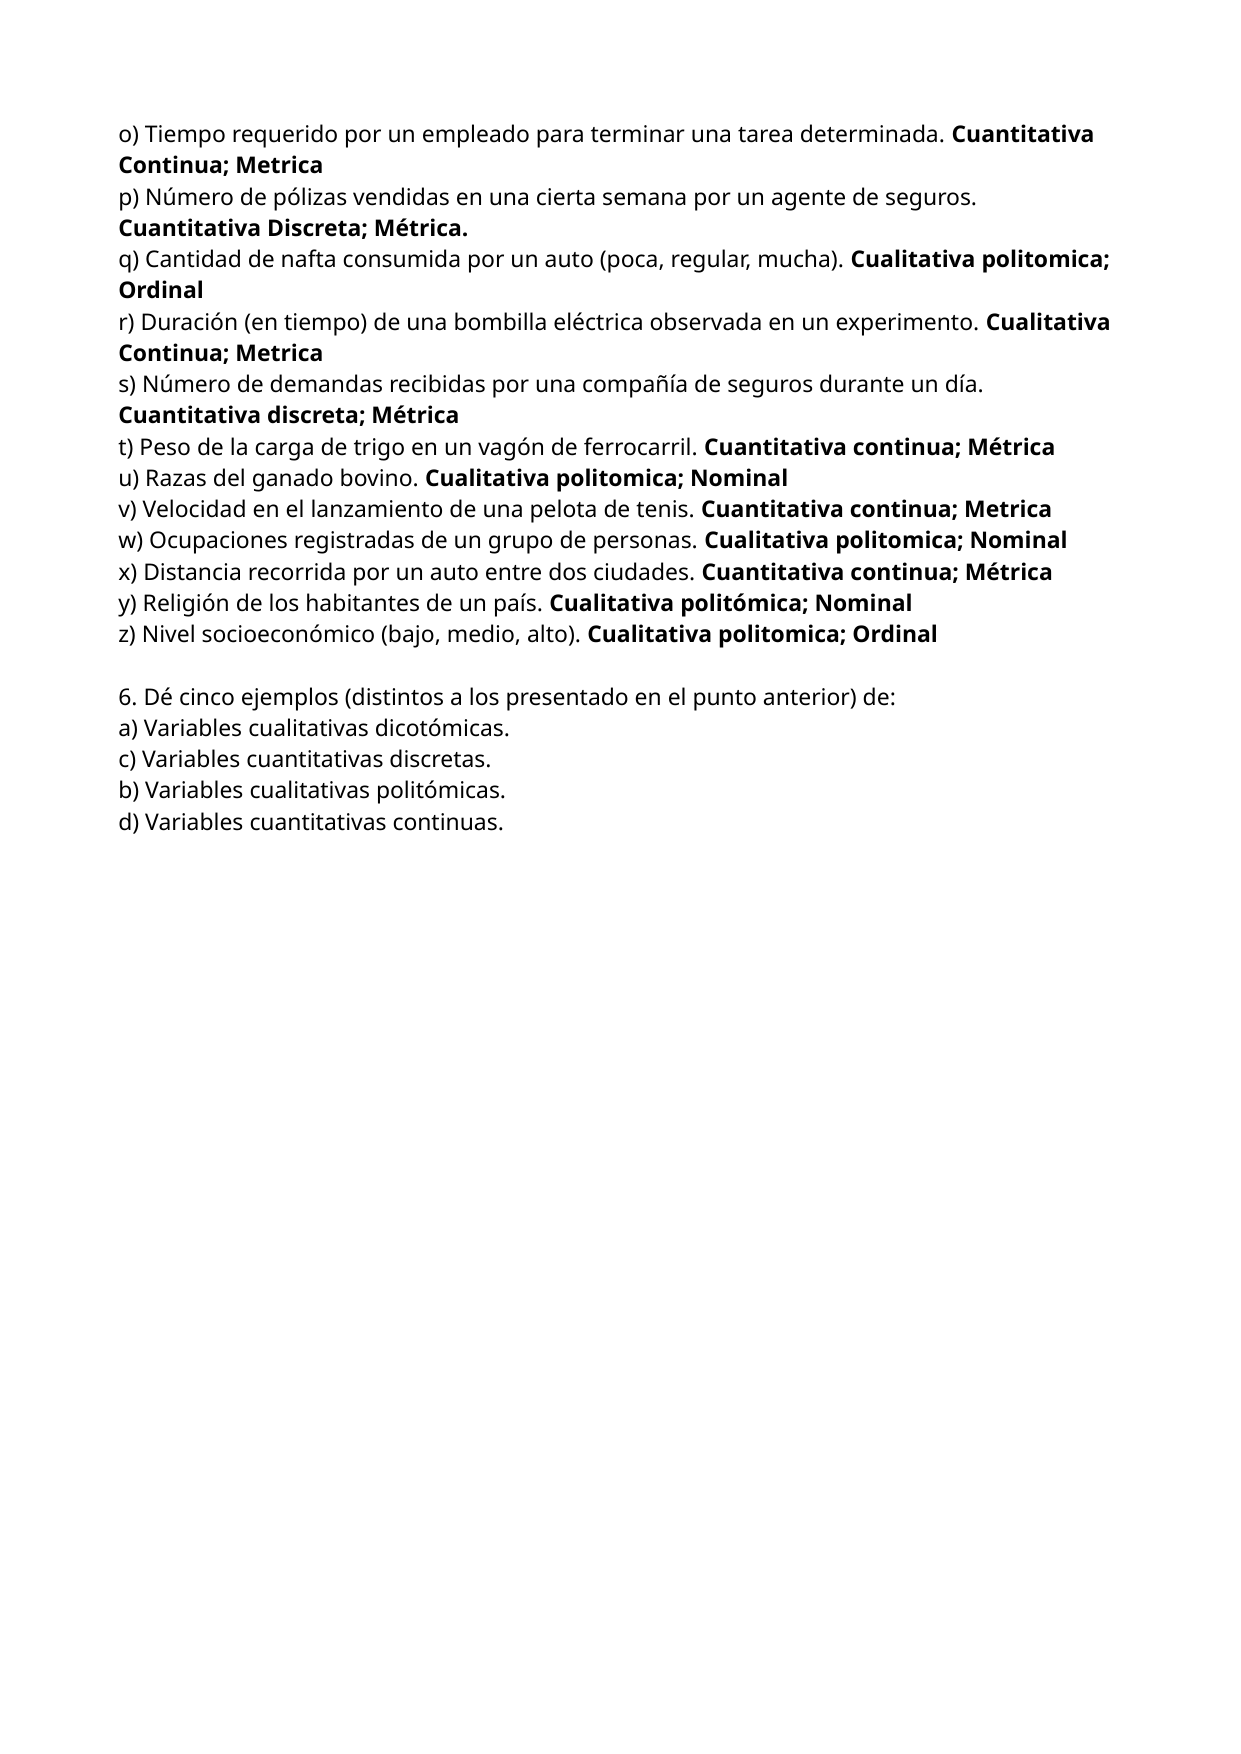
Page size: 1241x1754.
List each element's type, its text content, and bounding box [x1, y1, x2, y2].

text z) Nivel socioeconómico (bajo, medio, alto). Cualitativa politomica; Ordinal [118, 618, 1122, 649]
text w) Ocupaciones registradas de un grupo de personas. Cualitativa politomica; Nominal [118, 524, 1122, 556]
text 6. Dé cinco ejemplos (distintos a los presentado en el punto anterior) de: [118, 681, 1122, 712]
text q) Cantidad de nafta consumida por un auto (poca, regular, mucha). Cualitativa politomica; Ordinal [118, 243, 1122, 306]
text b) Variables cualitativas politómicas. [118, 774, 1122, 806]
text x) Distancia recorrida por un auto entre dos ciudades. Cuantitativa continua; Métrica [118, 556, 1122, 587]
text s) Número de demandas recibidas por una compañía de seguros durante un día. Cuantitativa discreta; Métrica [118, 368, 1122, 431]
text t) Peso de la carga de trigo en un vagón de ferrocarril. Cuantitativa continua; Métrica [118, 431, 1122, 462]
text c) Variables cuantitativas discretas. [118, 743, 1122, 774]
text v) Velocidad en el lanzamiento de una pelota de tenis. Cuantitativa continua; Metrica [118, 493, 1122, 524]
text d) Variables cuantitativas continuas. [118, 806, 1122, 837]
text y) Religión de los habitantes de un país. Cualitativa politómica; Nominal [118, 587, 1122, 618]
text a) Variables cualitativas dicotómicas. [118, 712, 1122, 743]
text r) Duración (en tiempo) de una bombilla eléctrica observada en un experimento. Cualitativa Continua; Metrica [118, 306, 1122, 368]
text u) Razas del ganado bovino. Cualitativa politomica; Nominal [118, 462, 1122, 493]
text p) Número de pólizas vendidas en una cierta semana por un agente de seguros. Cuantitativa Discreta; Métrica. [118, 181, 1122, 243]
text o) Tiempo requerido por un empleado para terminar una tarea determinada. Cuantitativa Continua; Metrica [118, 118, 1122, 181]
